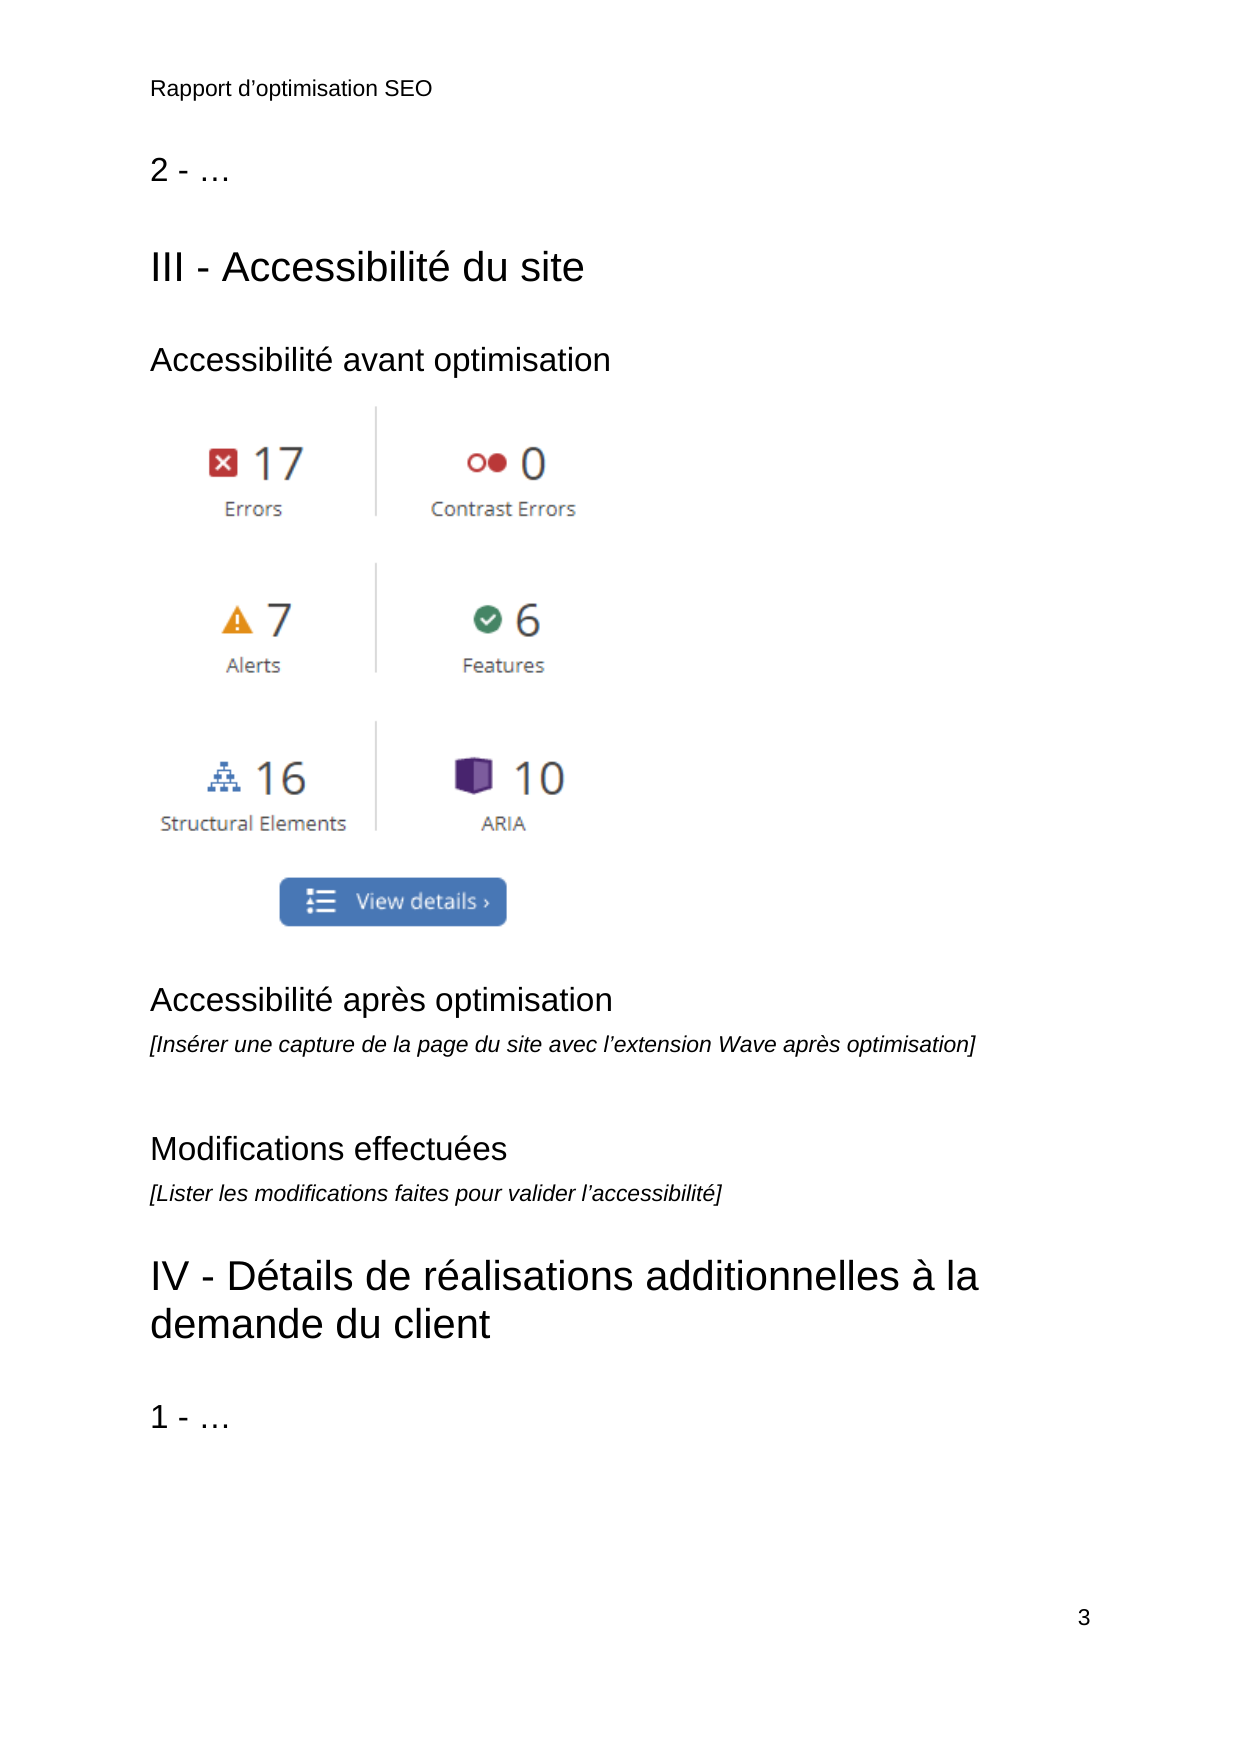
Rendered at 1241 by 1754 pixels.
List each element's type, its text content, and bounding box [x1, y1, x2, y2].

subtitle 2 - … [150, 150, 1090, 188]
text [Insérer une capture de la page du site avec l’extension Wave après optimisation] [150, 1031, 1090, 1057]
subtitle IV - Détails de réalisations additionnelles à la demande du client [150, 1251, 1090, 1347]
subtitle Modifications effectuées [150, 1128, 1090, 1167]
subtitle Accessibilité après optimisation [150, 980, 1090, 1018]
subtitle Accessibilité avant optimisation [150, 341, 1090, 379]
subtitle III - Accessibilité du site [150, 243, 1090, 291]
subtitle 1 - … [150, 1397, 1090, 1436]
text [Lister les modifications faites pour valider l’accessibilité] [150, 1179, 1090, 1206]
